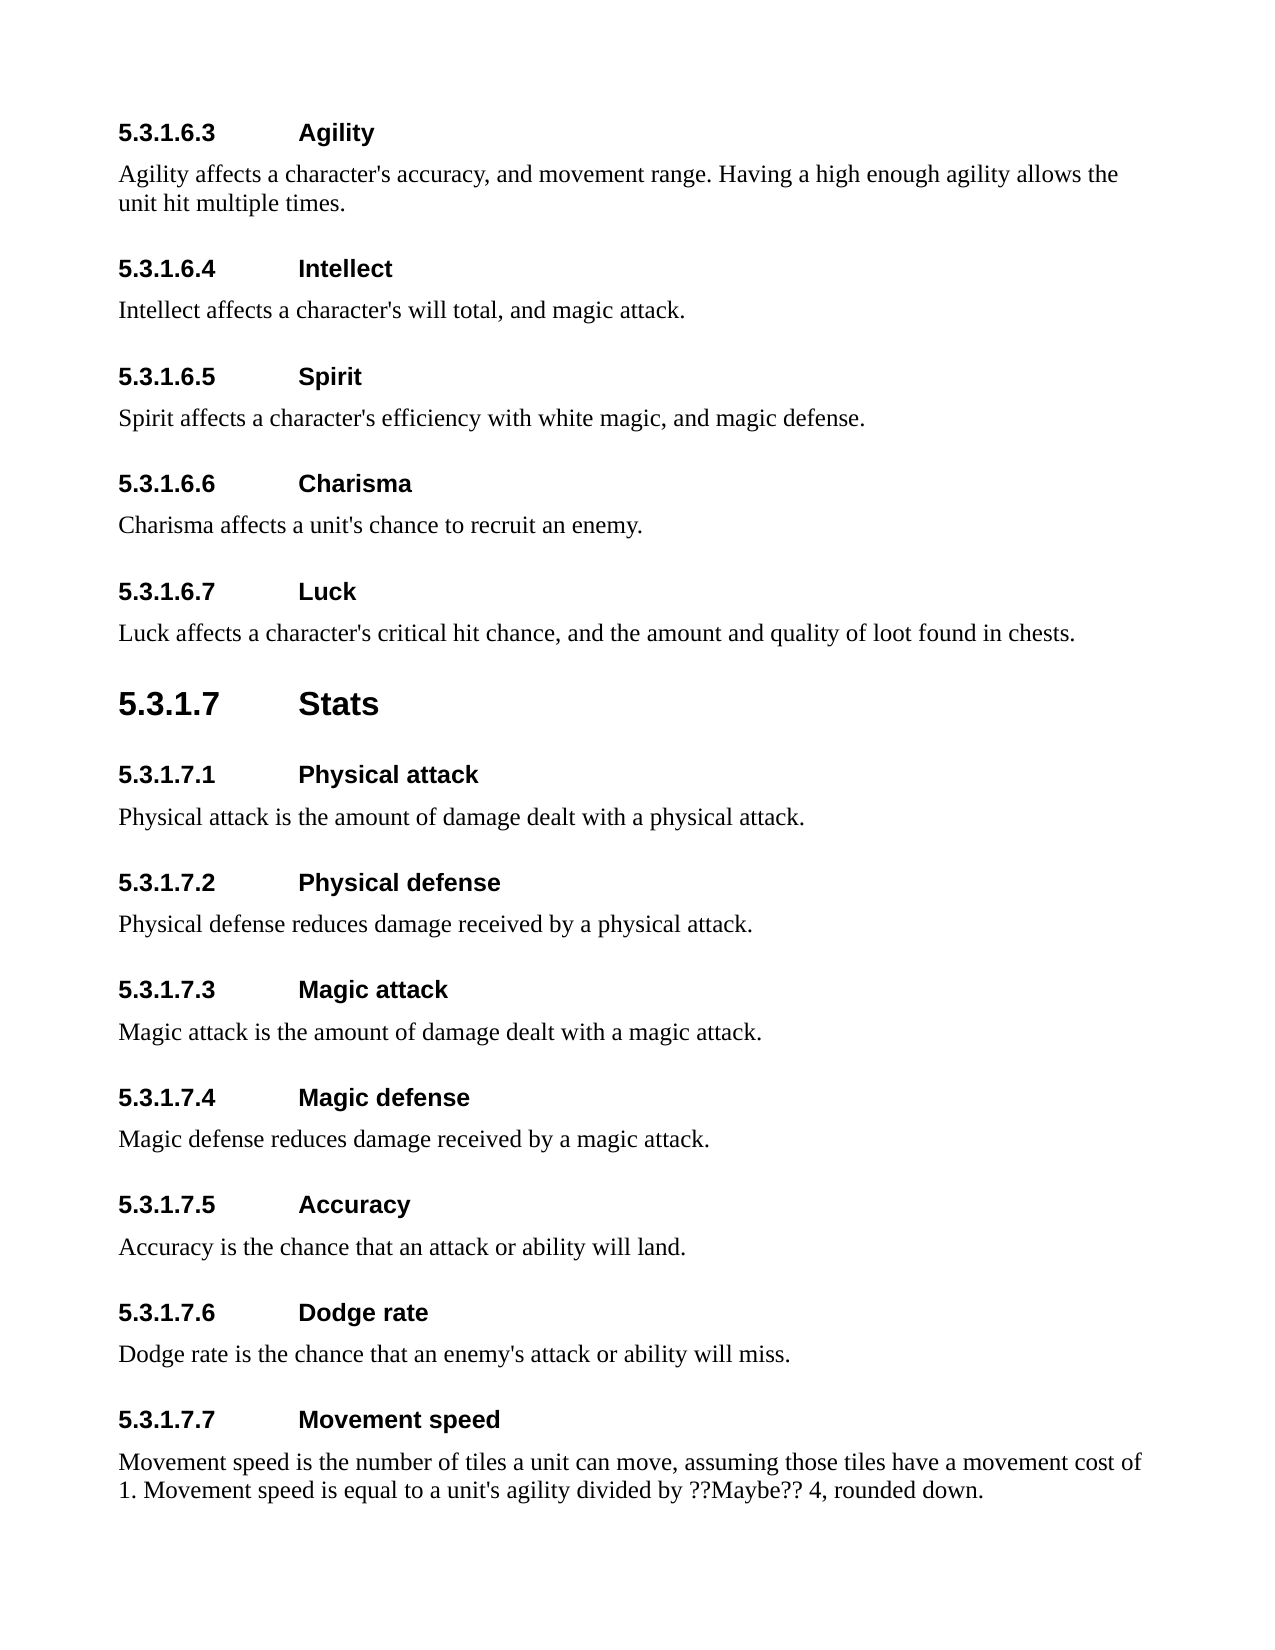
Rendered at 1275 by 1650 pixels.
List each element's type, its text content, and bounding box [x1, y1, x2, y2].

subtitle Physical defense [118, 868, 1157, 897]
subtitle Movement speed [118, 1405, 1157, 1434]
text Charisma affects a unit's chance to recruit an enemy. [118, 511, 1157, 539]
subtitle Magic attack [118, 975, 1157, 1004]
subtitle Intellect [118, 254, 1157, 283]
text Physical defense reduces damage received by a physical attack. [118, 909, 1157, 938]
subtitle Spirit [118, 362, 1157, 391]
text Physical attack is the amount of damage dealt with a physical attack. [118, 802, 1157, 830]
text Spirit affects a character's efficiency with white magic, and magic defense. [118, 403, 1157, 432]
text Accuracy is the chance that an attack or ability will land. [118, 1232, 1157, 1260]
subtitle Physical attack [118, 760, 1157, 789]
subtitle Magic defense [118, 1083, 1157, 1112]
subtitle Accuracy [118, 1190, 1157, 1219]
text Movement speed is the number of tiles a unit can move, assuming those tiles have a movement cost of 1. Movement speed is equal to a unit's agility divided by ??Maybe?? 4, rounded down. [118, 1447, 1157, 1504]
text Luck affects a character's critical hit chance, and the amount and quality of loot found in chests. [118, 618, 1157, 647]
subtitle Charisma [118, 469, 1157, 498]
subtitle Dodge rate [118, 1298, 1157, 1327]
text Agility affects a character's accuracy, and movement range. Having a high enough agility allows the unit hit multiple times. [118, 159, 1157, 217]
text Dodge rate is the chance that an enemy's attack or ability will miss. [118, 1339, 1157, 1368]
text Magic attack is the amount of damage dealt with a magic attack. [118, 1017, 1157, 1045]
subtitle Luck [118, 577, 1157, 606]
text Magic defense reduces damage received by a magic attack. [118, 1124, 1157, 1153]
subtitle Agility [118, 118, 1157, 147]
text Intellect affects a character's will total, and magic attack. [118, 296, 1157, 324]
subtitle Stats [118, 684, 1157, 723]
